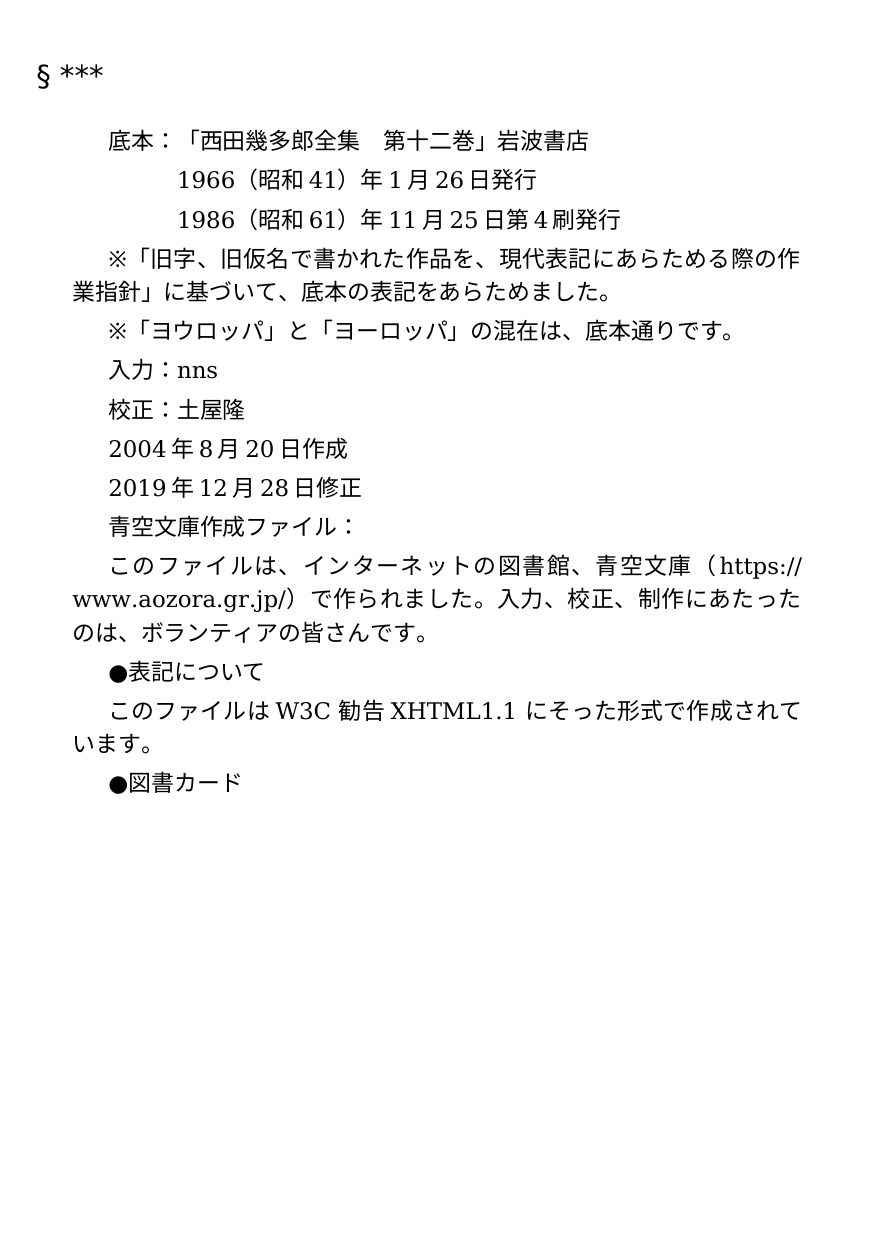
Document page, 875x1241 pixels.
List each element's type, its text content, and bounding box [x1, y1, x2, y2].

text ※「旧字、旧仮名で書かれた作品を、現代表記にあらためる際の作業指針」に基づいて、底本の表記をあらためました。 [72, 241, 802, 307]
text 1986（昭和61）年11月25日第4刷発行 [72, 202, 802, 235]
text このファイルは W3C 勧告 XHTML1.1 にそった形式で作成されています。 [72, 693, 802, 759]
text ●図書カード [72, 765, 802, 798]
text 入力：nns [72, 352, 802, 386]
text このファイルは、インターネットの図書館、青空文庫（https://www.aozora.gr.jp/）で作られました。入力、校正、制作にあたったのは、ボランティアの皆さんです。 [72, 548, 802, 648]
text 青空文庫作成ファイル： [72, 509, 802, 542]
text 2019年12月28日修正 [72, 470, 802, 503]
text 校正：土屋隆 [72, 391, 802, 425]
text ※「ヨウロッパ」と「ヨーロッパ」の混在は、底本通りです。 [72, 313, 802, 346]
subtitle § *** [36, 60, 838, 94]
text ●表記について [72, 654, 802, 687]
text 2004年8月20日作成 [72, 431, 802, 464]
text 1966（昭和41）年1月26日発行 [72, 162, 802, 196]
text 底本：「西田幾多郎全集 第十二巻」岩波書店 [72, 123, 802, 156]
